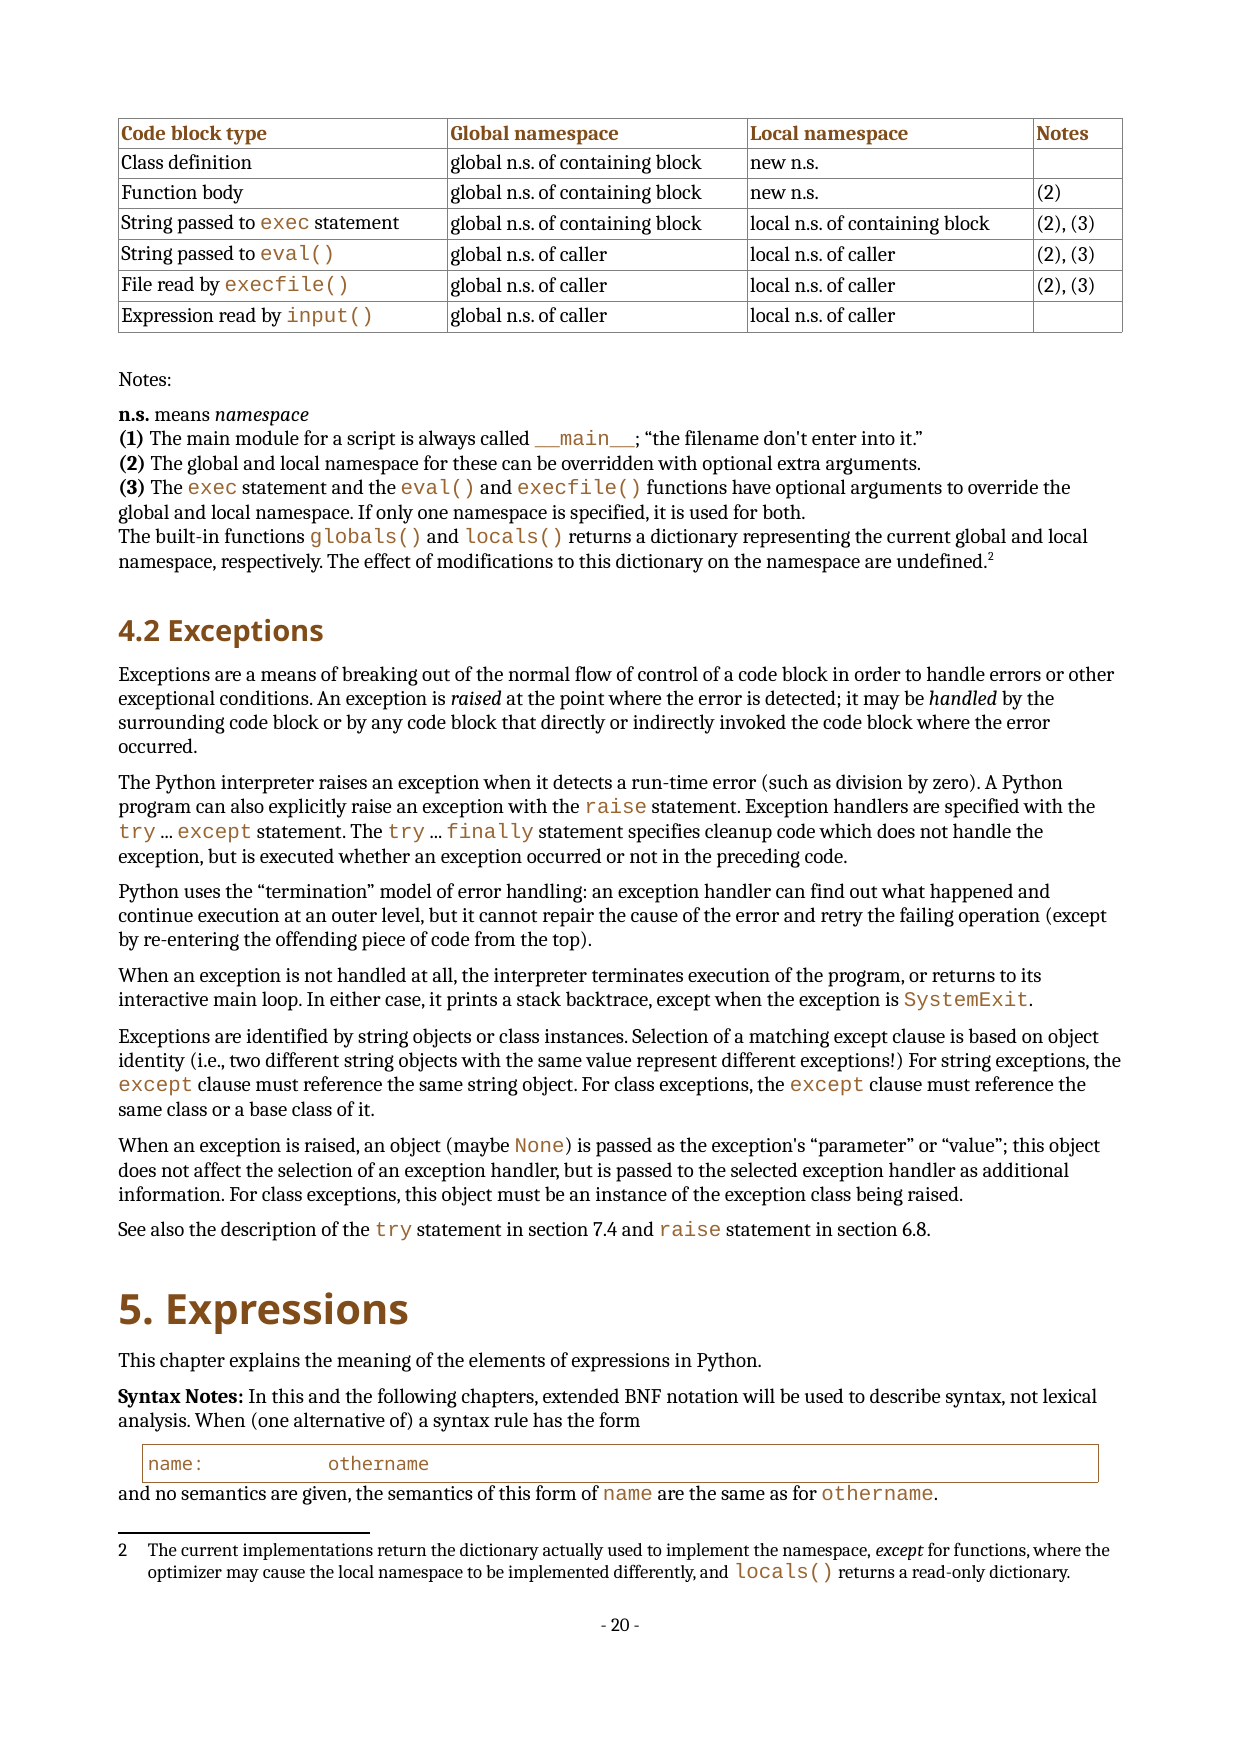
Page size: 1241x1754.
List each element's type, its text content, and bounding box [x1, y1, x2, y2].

text Exceptions are a means of breaking out of the normal flow of control of a code block in order to handle errors or other exceptional conditions. An exception is raised at the point where the error is detected; it may be handled by the surrounding code block or by any code block that directly or indirectly invoked the code block where the error occurred. [118, 663, 1122, 759]
text When an exception is not handled at all, the interpreter terminates execution of the program, or returns to its interactive main loop. In either case, it prints a stack backtrace, except when the exception is SystemExit. [118, 964, 1122, 1013]
table_cell Function body [119, 179, 447, 208]
table_cell global n.s. of containing block [448, 209, 747, 239]
table_header Code block type [119, 119, 447, 148]
table_cell Class definition [119, 149, 447, 178]
table_cell new n.s. [748, 149, 1033, 178]
table_cell Expression read by input() [119, 302, 447, 332]
table_cell global n.s. of containing block [448, 149, 747, 178]
subtitle n.s. means namespace [118, 403, 1122, 427]
text Notes: [118, 367, 1122, 391]
table_cell global n.s. of caller [448, 271, 747, 301]
table_cell String passed to exec statement [119, 209, 447, 239]
text The current implementations return the dictionary actually used to implement the namespace, except for functions, where the optimizer may cause the local namespace to be implemented differently, and locals() returns a read-only dictionary. [118, 1539, 1122, 1585]
table_cell (2), (3) [1034, 271, 1122, 301]
table_cell local n.s. of caller [748, 302, 1033, 332]
table_header Global namespace [448, 119, 747, 148]
table_cell File read by execfile() [119, 271, 447, 301]
table_cell new n.s. [748, 179, 1033, 208]
text This chapter explains the meaning of the elements of expressions in Python. [118, 1349, 1122, 1373]
text and no semantics are given, the semantics of this form of name are the same as for othername. [118, 1482, 1122, 1507]
subtitle 4.2 Exceptions [118, 611, 1122, 650]
table_header Local namespace [748, 119, 1033, 148]
table_cell (2) [1034, 179, 1122, 208]
table_cell [1034, 302, 1122, 332]
text name: othername [143, 1445, 1098, 1482]
text The Python interpreter raises an exception when it detects a run-time error (such as division by zero). A Python program can also explicitly raise an exception with the raise statement. Exception handlers are specified with the try ... except statement. The try ... finally statement specifies cleanup code which does not handle the exception, but is executed whether an exception occurred or not in the preceding code. [118, 771, 1122, 868]
subtitle 5. Expressions [118, 1280, 1122, 1336]
table_header Notes [1034, 119, 1122, 148]
table_cell (2), (3) [1034, 240, 1122, 270]
table_cell local n.s. of containing block [748, 209, 1033, 239]
text Exceptions are identified by string objects or class instances. Selection of a matching except clause is based on object identity (i.e., two different string objects with the same value represent different exceptions!) For string exceptions, the except clause must reference the same string object. For class exceptions, the except clause must reference the same class or a base class of it. [118, 1024, 1122, 1121]
table_cell local n.s. of caller [748, 271, 1033, 301]
text See also the description of the try statement in section 7.4 and raise statement in section 6.8. [118, 1218, 1122, 1243]
table_cell String passed to eval() [119, 240, 447, 270]
subtitle (3) The exec statement and the eval() and execfile() functions have optional arguments to override the global and local namespace. If only one namespace is specified, it is used for both. [118, 476, 1122, 525]
table_cell global n.s. of containing block [448, 179, 747, 208]
text When an exception is raised, an object (maybe None) is passed as the exception's “parameter” or “value”; this object does not affect the selection of an exception handler, but is passed to the selected exception handler as additional information. For class exceptions, this object must be an instance of the exception class being raised. [118, 1133, 1122, 1206]
subtitle (2) The global and local namespace for these can be overridden with optional extra arguments. [118, 452, 1122, 476]
text Python uses the “termination” model of error handling: an exception handler can find out what happened and continue execution at an outer level, but it cannot repair the cause of the error and retry the failing operation (except by re-entering the offending piece of code from the top). [118, 880, 1122, 952]
subtitle (1) The main module for a script is always called __main__; “the filename don't enter into it.” [118, 427, 1122, 452]
table_cell (2), (3) [1034, 209, 1122, 239]
table_cell local n.s. of caller [748, 240, 1033, 270]
table_cell global n.s. of caller [448, 302, 747, 332]
table_cell [1034, 149, 1122, 178]
table_cell global n.s. of caller [448, 240, 747, 270]
text The built-in functions globals() and locals() returns a dictionary representing the current global and local namespace, respectively. The effect of modifications to this dictionary on the namespace are undefined. [118, 525, 1122, 574]
text Syntax Notes: In this and the following chapters, extended BNF notation will be used to describe syntax, not lexical analysis. When (one alternative of) a syntax rule has the form [118, 1385, 1122, 1433]
